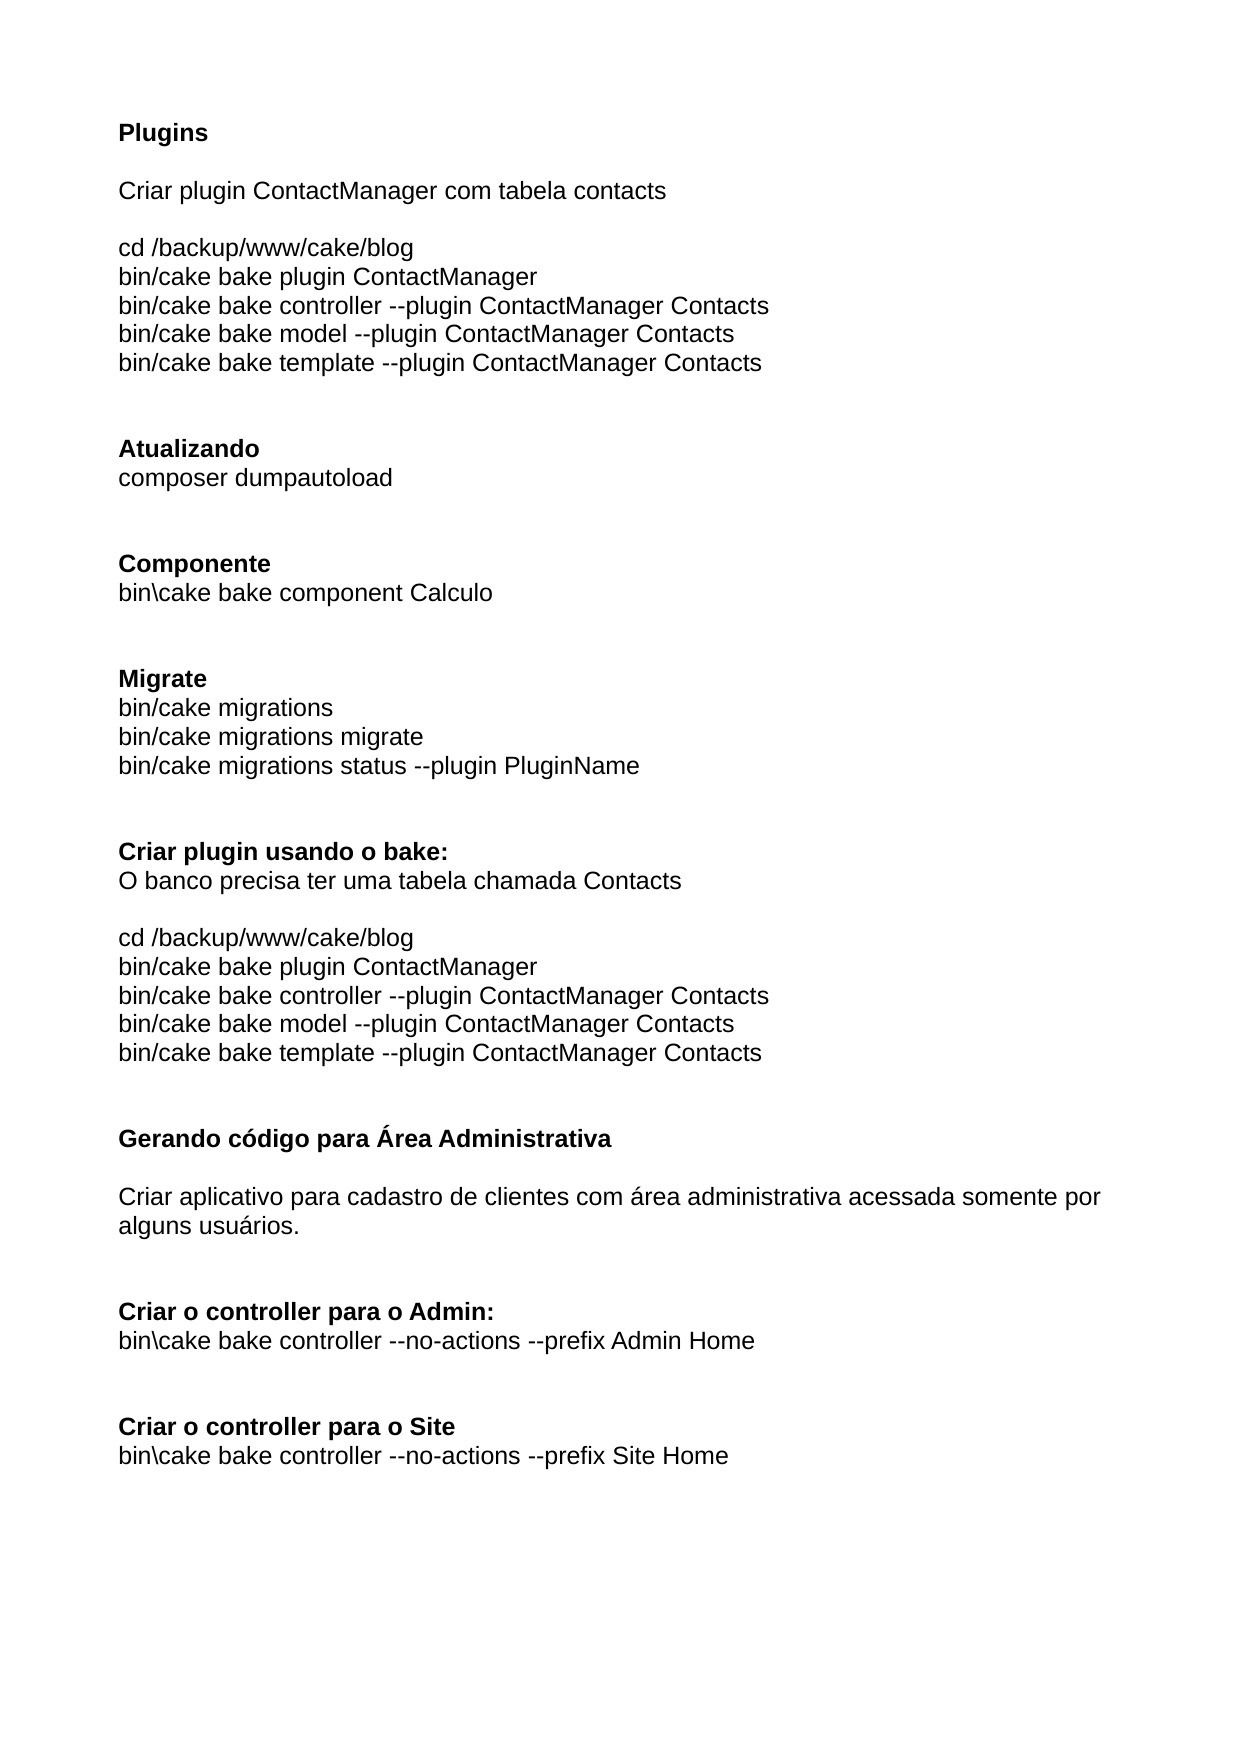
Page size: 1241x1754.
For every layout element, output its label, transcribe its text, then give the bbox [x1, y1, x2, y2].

text O banco precisa ter uma tabela chamada Contacts [118, 866, 1122, 894]
text Componente [118, 549, 1122, 578]
text Criar plugin usando o bake: [118, 837, 1122, 866]
text bin/cake bake controller --plugin ContactManager Contacts [118, 981, 1122, 1009]
text bin/cake bake model --plugin ContactManager Contacts [118, 1009, 1122, 1038]
text bin\cake bake controller --no-actions --prefix Admin Home [118, 1326, 1122, 1354]
text bin/cake bake template --plugin ContactManager Contacts [118, 348, 1122, 377]
text bin\cake bake component Calculo [118, 578, 1122, 607]
text Plugins [118, 118, 1122, 147]
text bin/cake bake plugin ContactManager [118, 952, 1122, 981]
text Criar o controller para o Site [118, 1412, 1122, 1441]
text Criar o controller para o Admin: [118, 1297, 1122, 1326]
text bin/cake bake controller --plugin ContactManager Contacts [118, 291, 1122, 319]
text bin/cake migrations [118, 693, 1122, 722]
text bin/cake bake template --plugin ContactManager Contacts [118, 1038, 1122, 1067]
text cd /backup/www/cake/blog [118, 233, 1122, 262]
text composer dumpautoload [118, 463, 1122, 492]
text Criar aplicativo para cadastro de clientes com área administrativa acessada somente por alguns usuários. [118, 1182, 1122, 1239]
text bin/cake bake model --plugin ContactManager Contacts [118, 319, 1122, 348]
text Migrate [118, 664, 1122, 693]
text Criar plugin ContactManager com tabela contacts [118, 176, 1122, 204]
text bin/cake migrations migrate [118, 722, 1122, 751]
text bin/cake bake plugin ContactManager [118, 262, 1122, 291]
text Gerando código para Área Administrativa [118, 1124, 1122, 1153]
text cd /backup/www/cake/blog [118, 923, 1122, 952]
text bin/cake migrations status --plugin PluginName [118, 751, 1122, 779]
text Atualizando [118, 434, 1122, 463]
text bin\cake bake controller --no-actions --prefix Site Home [118, 1441, 1122, 1469]
